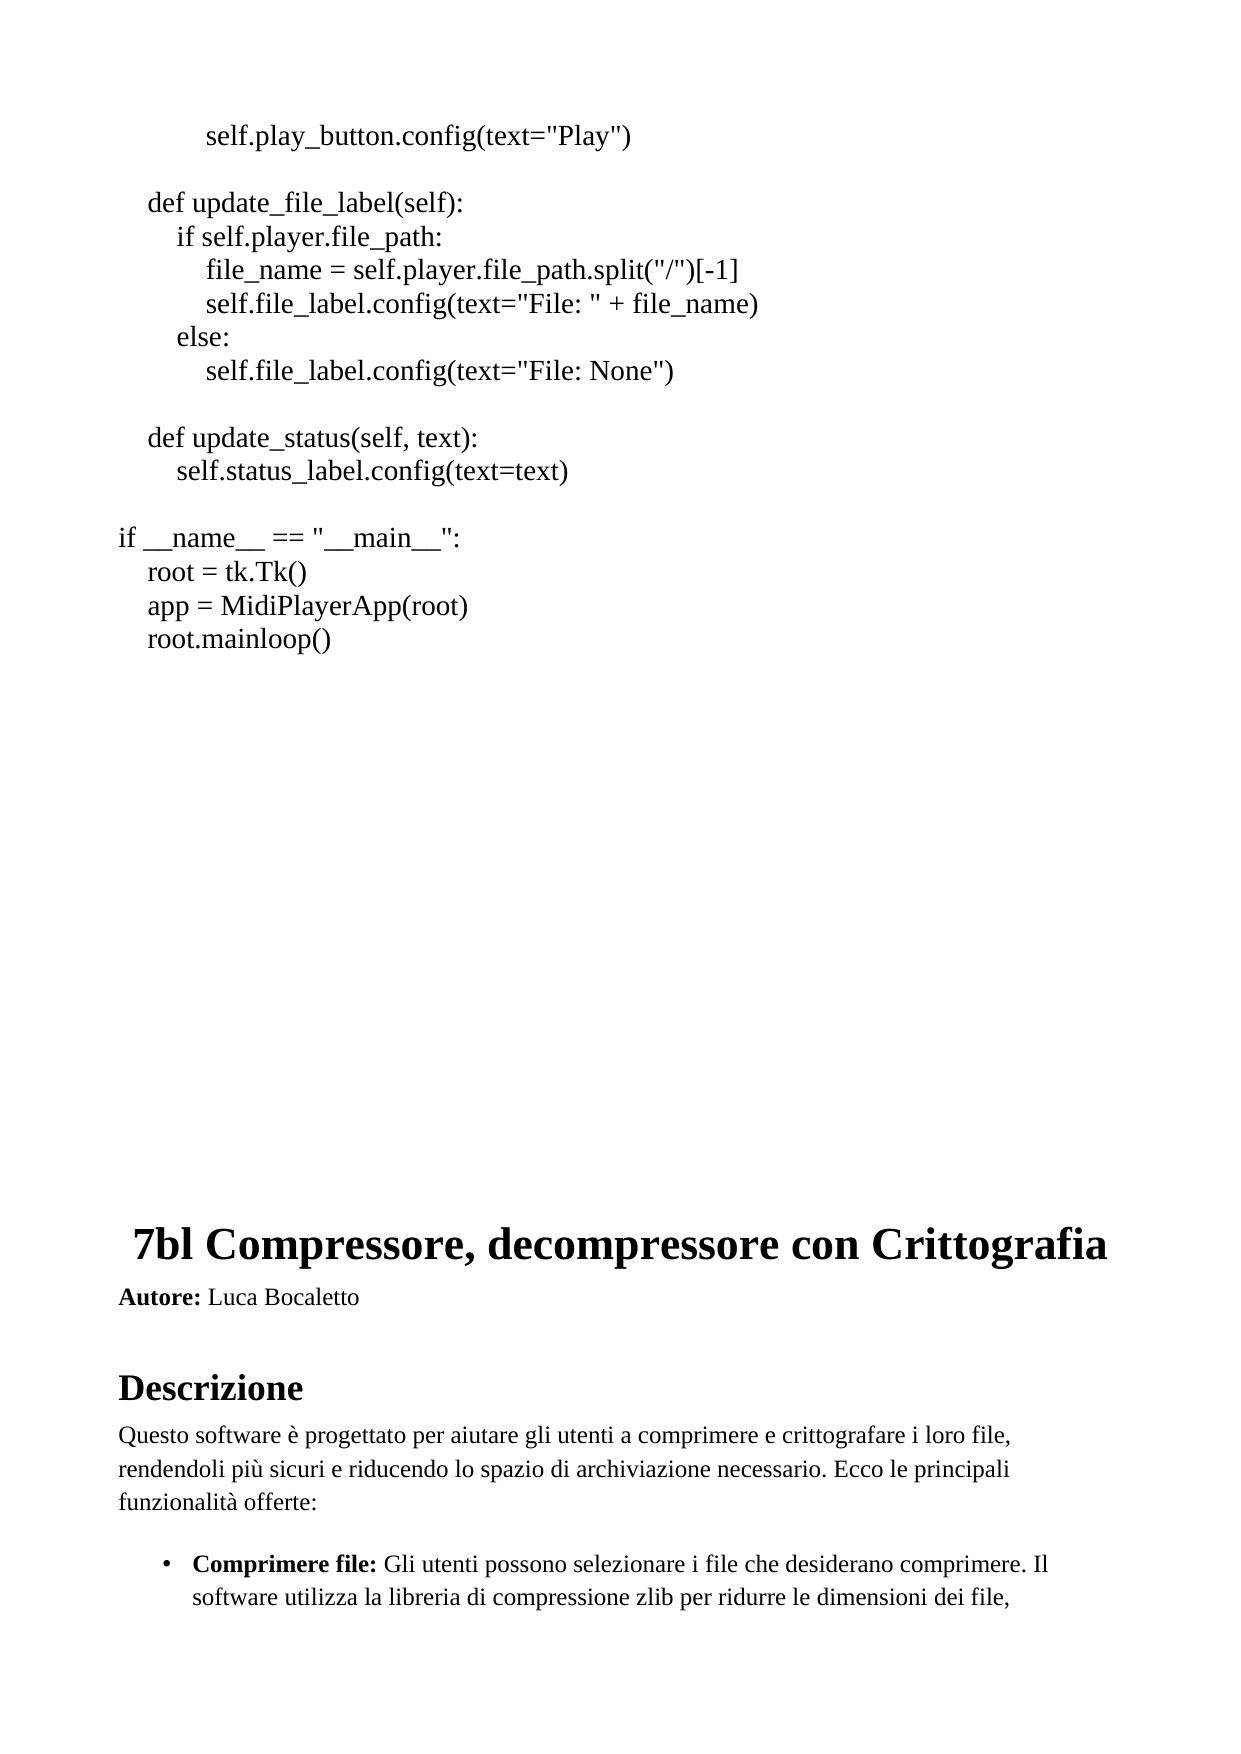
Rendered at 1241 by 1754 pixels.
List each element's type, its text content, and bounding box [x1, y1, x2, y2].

text self.play_button.config(text="Play") [118, 118, 1122, 152]
text self.file_label.config(text="File: " + file_name) [118, 286, 1122, 319]
text else: [118, 319, 1122, 353]
text Questo software è progettato per aiutare gli utenti a comprimere e crittografare i loro file, rendendoli più sicuri e riducendo lo spazio di archiviazione necessario. Ecco le principali funzionalità offerte: [118, 1421, 1122, 1515]
subtitle 7bl Compressore, decompressore con Crittografia [118, 1216, 1122, 1269]
subtitle Descrizione [118, 1365, 1122, 1408]
text def update_file_label(self): [118, 185, 1122, 219]
text app = MidiPlayerApp(root) [118, 588, 1122, 621]
text root = tk.Tk() [118, 554, 1122, 588]
text self.status_label.config(text=text) [118, 453, 1122, 487]
list Comprimere file: Gli utenti possono selezionare i file che desiderano comprimere. Il software utilizza la libreria di compressione zlib per ridurre le dimensioni dei file, [162, 1549, 1122, 1611]
text def update_status(self, text): [118, 420, 1122, 453]
text file_name = self.player.file_path.split("/")[-1] [118, 252, 1122, 286]
text Autore: Luca Bocaletto [118, 1282, 1122, 1310]
text root.mainloop() [118, 621, 1122, 655]
text if __name__ == "__main__": [118, 521, 1122, 554]
text if self.player.file_path: [118, 219, 1122, 252]
text self.file_label.config(text="File: None") [118, 353, 1122, 386]
